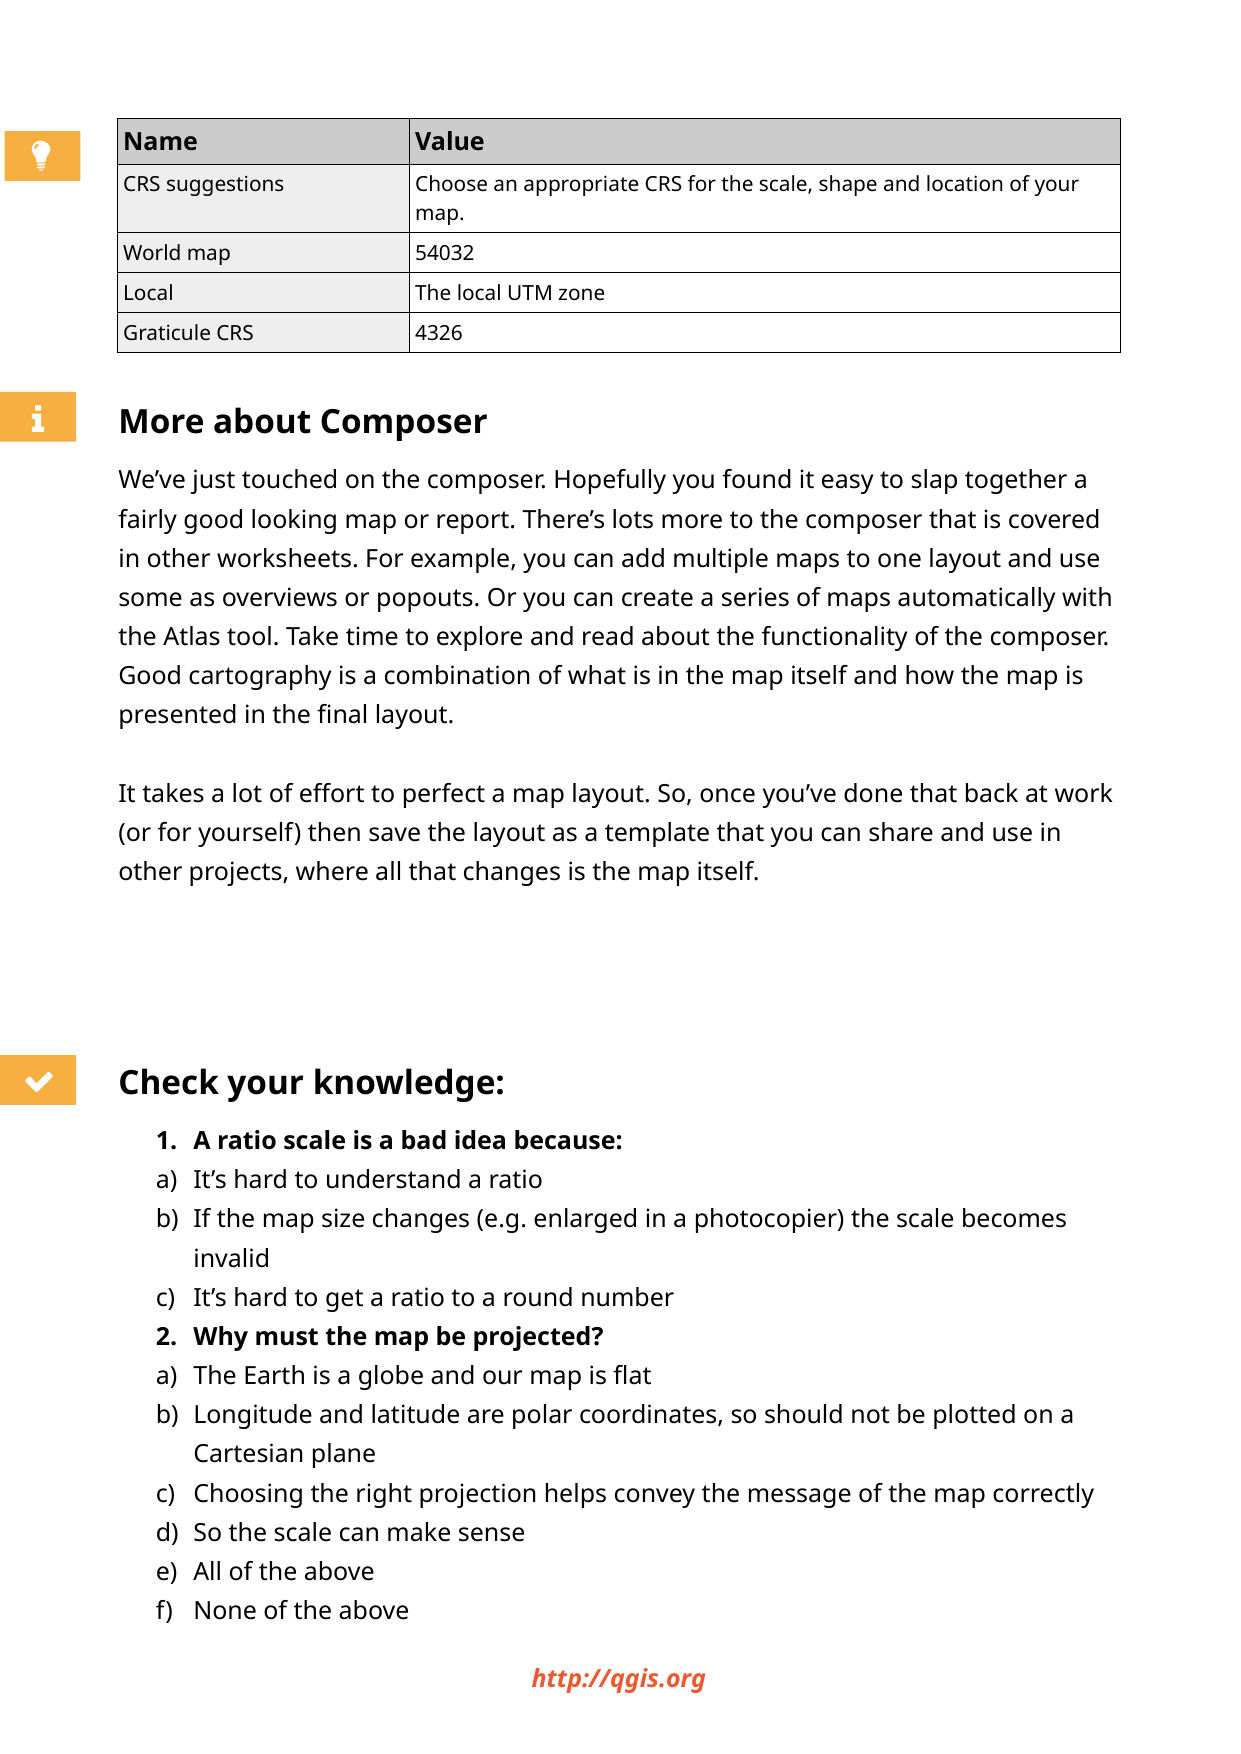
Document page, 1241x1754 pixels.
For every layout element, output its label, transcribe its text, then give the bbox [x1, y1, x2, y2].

list Why must the map be projected? [156, 1318, 1122, 1353]
list It’s hard to understand a ratio [156, 1162, 1122, 1196]
subtitle More about Composer [118, 398, 1122, 443]
list The Earth is a globe and our map is flat [156, 1358, 1122, 1392]
list A ratio scale is a bad idea because: [156, 1123, 1122, 1157]
list All of the above [156, 1553, 1122, 1588]
table_cell Choose an appropriate CRS for the scale, shape and location of your map. [410, 165, 1120, 232]
table_cell CRS suggestions [118, 165, 409, 232]
list So the scale can make sense [156, 1514, 1122, 1548]
list If the map size changes (e.g. enlarged in a photocopier) the scale becomes invalid [156, 1201, 1122, 1274]
list None of the above [156, 1593, 1122, 1627]
table_cell 54032 [410, 233, 1120, 272]
list It’s hard to get a ratio to a round number [156, 1279, 1122, 1313]
table_header Name [118, 119, 409, 164]
text We’ve just touched on the composer. Hopefully you found it easy to slap together a fairly good looking map or report. There’s lots more to the composer that is covered in other worksheets. For example, you can add multiple maps to one layout and use some as overviews or popouts. Or you can create a series of maps automatically with the Atlas tool. Take time to explore and read about the functionality of the composer. Good cartography is a combination of what is in the map itself and how the map is presented in the final layout. [118, 462, 1122, 731]
table_cell Graticule CRS [118, 313, 409, 352]
text It takes a lot of effort to perfect a map layout. So, once you’ve done that back at work (or for yourself) then save the layout as a template that you can share and use in other projects, where all that changes is the map itself. [118, 775, 1122, 888]
list Longitude and latitude are polar coordinates, so should not be plotted on a Cartesian plane [156, 1397, 1122, 1470]
subtitle Check your knowledge: [118, 1059, 1122, 1104]
table_cell 4326 [410, 313, 1120, 352]
table_header Value [410, 119, 1120, 164]
table_cell Local [118, 273, 409, 312]
table_cell The local UTM zone [410, 273, 1120, 312]
list Choosing the right projection helps convey the message of the map correctly [156, 1475, 1122, 1509]
table_cell World map [118, 233, 409, 272]
